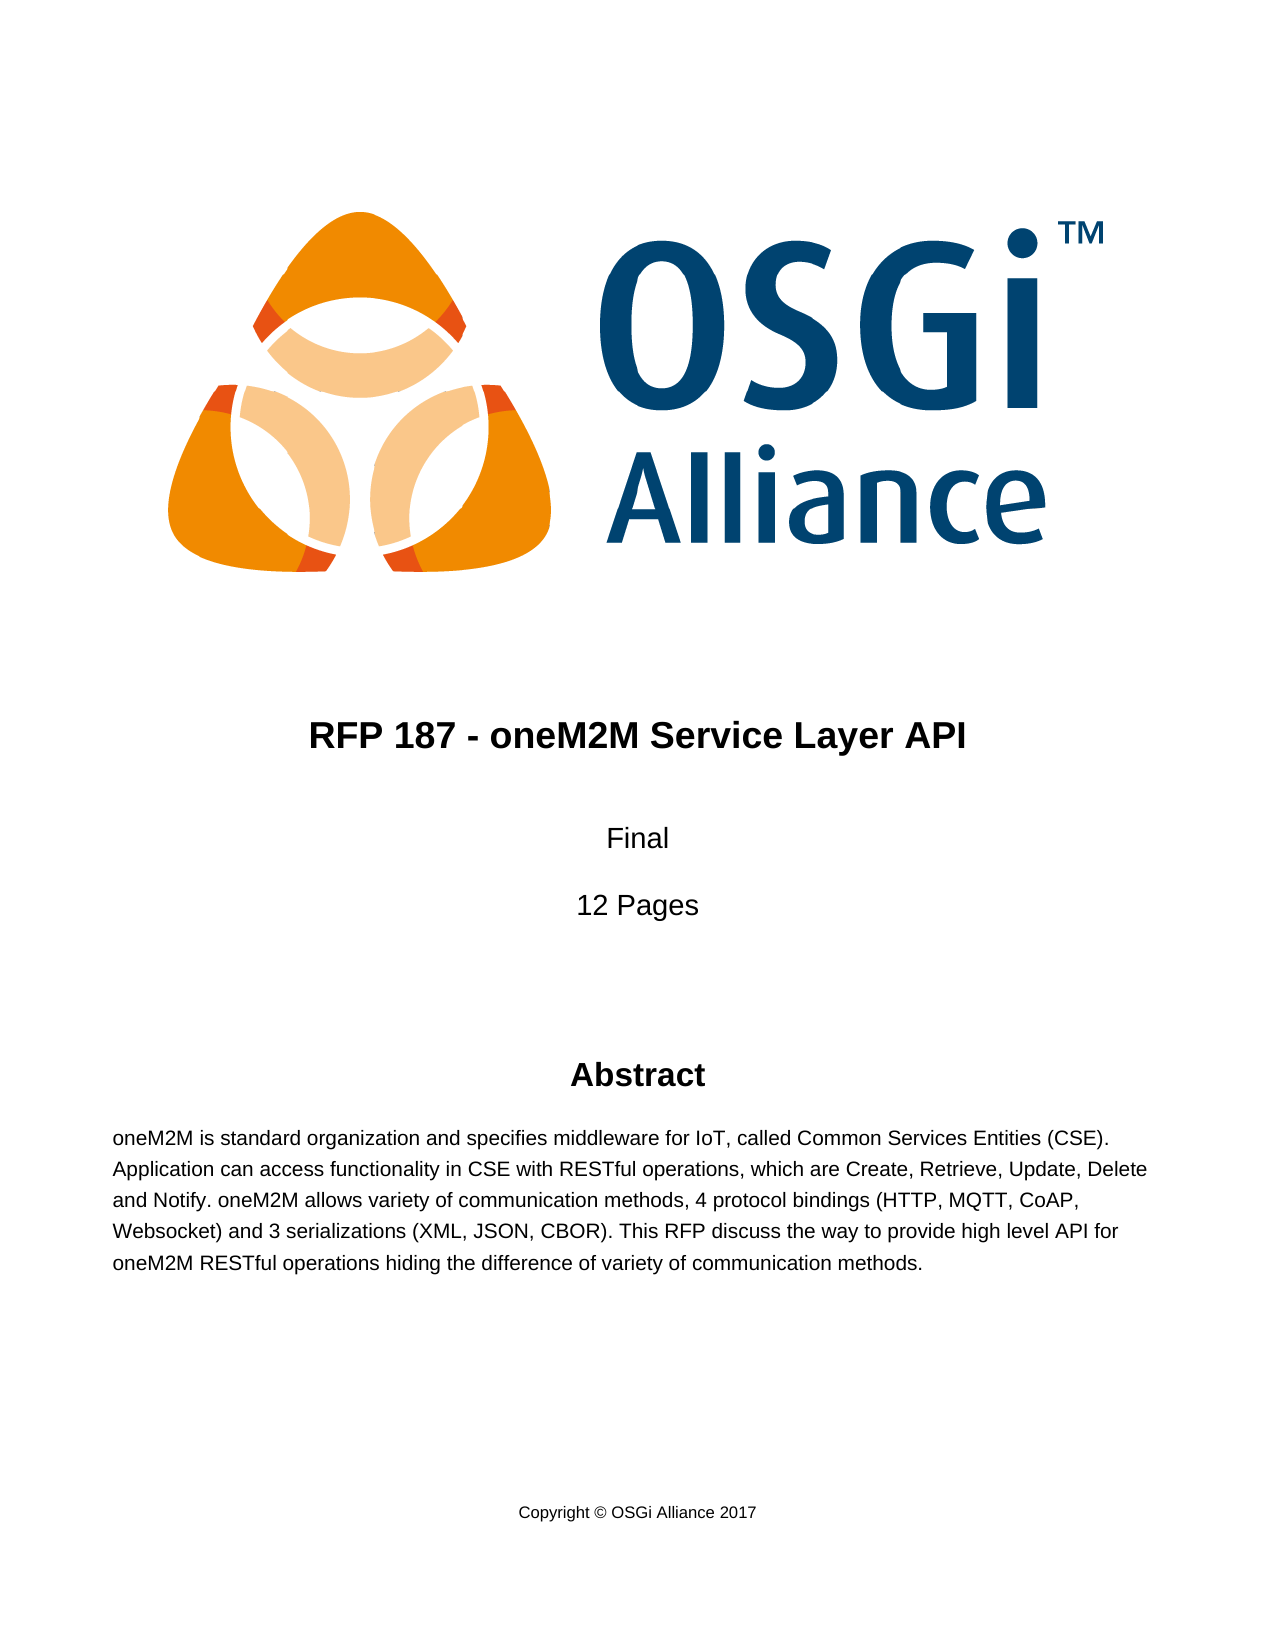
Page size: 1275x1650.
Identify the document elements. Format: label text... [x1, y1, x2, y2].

text oneM2M is standard organization and specifies middleware for IoT, called Common Services Entities (CSE). Application can access functionality in CSE with RESTful operations, which are Create, Retrieve, Update, Delete and Notify. oneM2M allows variety of communication methods, 4 protocol bindings (HTTP, MQTT, CoAP, Websocket) and 3 serializations (XML, JSON, CBOR). This RFP discuss the way to provide high level API for oneM2M RESTful operations hiding the difference of variety of communication methods. [112, 1118, 1162, 1274]
title RFP 187 - oneM2M Service Layer API [112, 714, 1162, 757]
title Final 12 Pages [112, 821, 1162, 922]
text Abstract [112, 1055, 1162, 1093]
picture [112, 158, 1163, 626]
